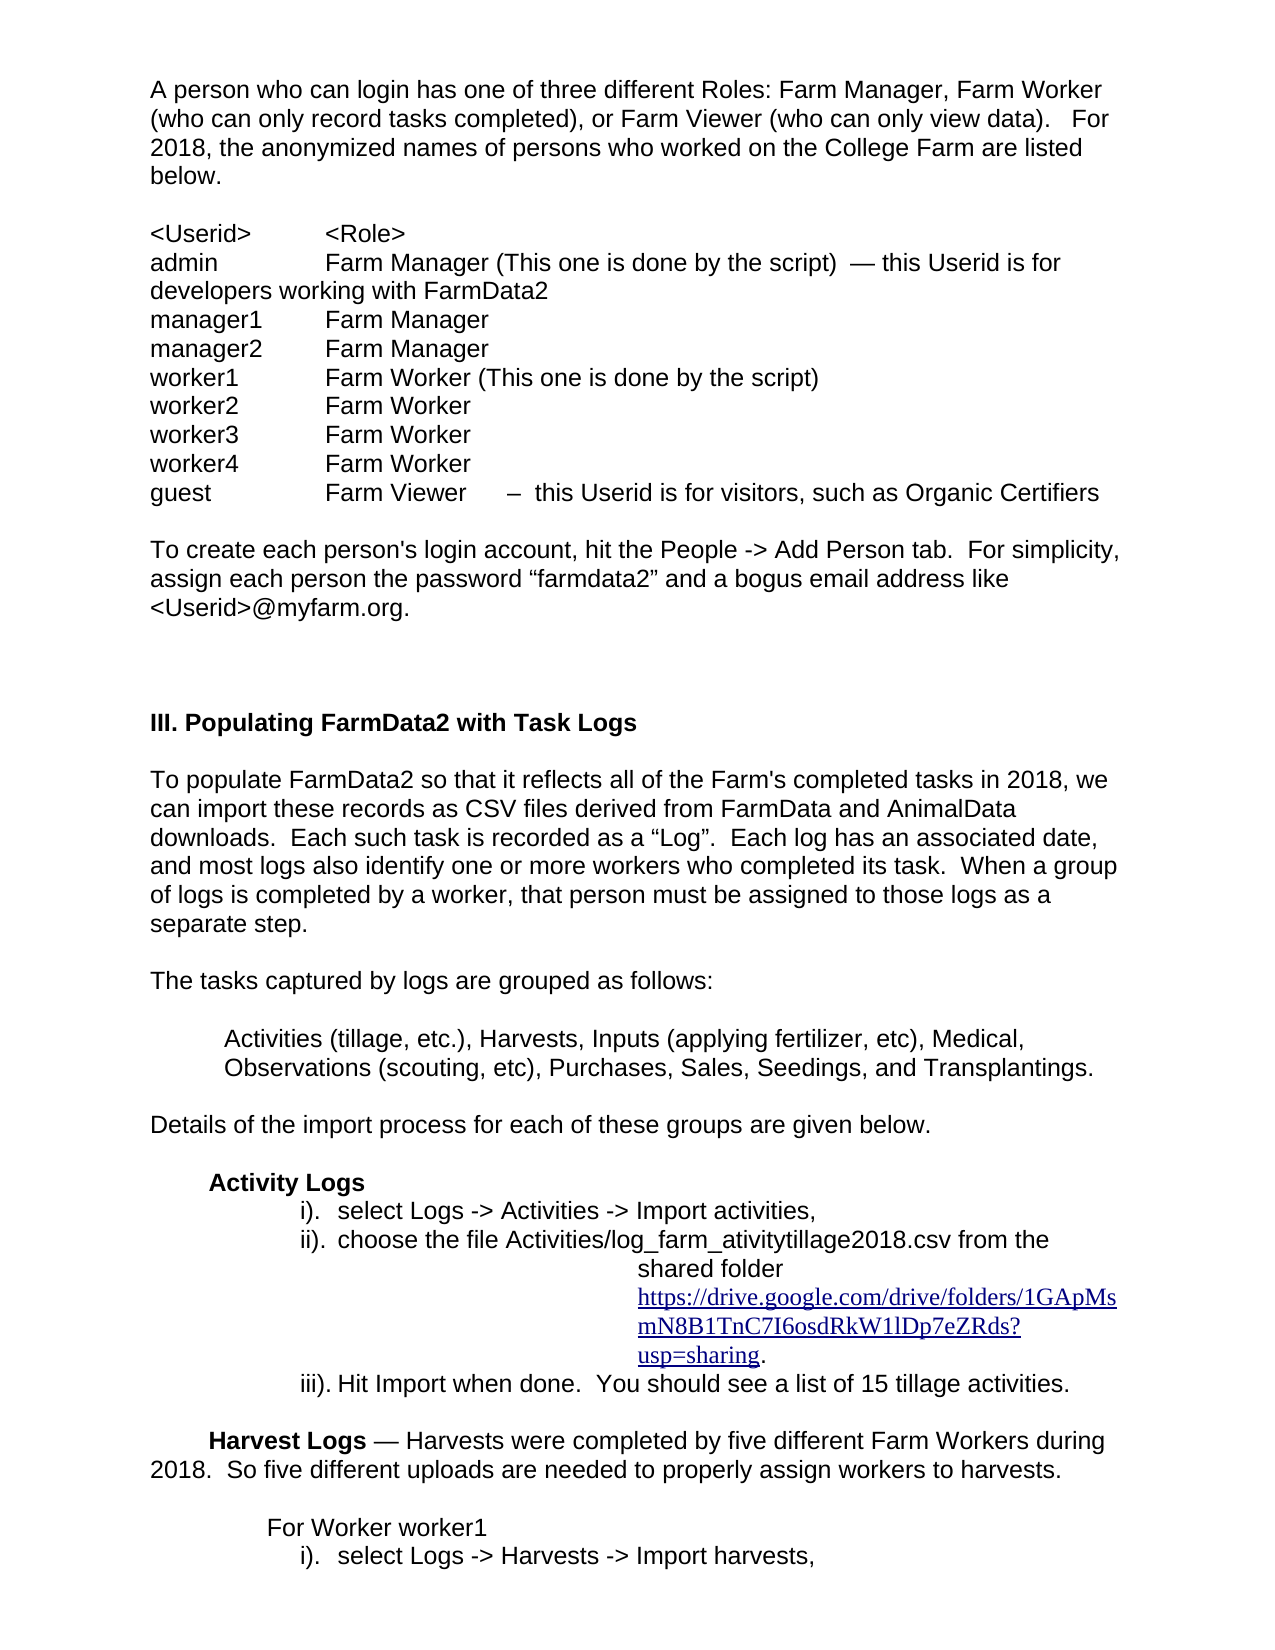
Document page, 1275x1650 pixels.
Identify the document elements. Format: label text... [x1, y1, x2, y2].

text To create each person's login account, hit the People -> Add Person tab. For simplicity, assign each person the password “farmdata2” and a bogus email address like <Userid>@myfarm.org. [150, 535, 1125, 621]
list Hit Import when done. You should see a list of 15 tillage activities. [300, 1369, 1125, 1398]
text manager1 Farm Manager [150, 305, 1125, 334]
list select Logs -> Activities -> Import activities, [300, 1196, 1125, 1225]
text worker4 Farm Worker [150, 449, 1125, 477]
text Activity Logs [150, 1167, 1125, 1196]
text <Userid> <Role> [150, 219, 1125, 247]
text guest Farm Viewer – this Userid is for visitors, such as Organic Certifiers [150, 477, 1125, 506]
text worker2 Farm Worker [150, 391, 1125, 420]
text A person who can login has one of three different Roles: Farm Manager, Farm Worker (who can only record tasks completed), or Farm Viewer (who can only view data). For 2018, the anonymized names of persons who worked on the College Farm are listed below. [150, 75, 1125, 190]
list select Logs -> Harvests -> Import harvests, [300, 1541, 1125, 1570]
text manager2 Farm Manager [150, 334, 1125, 362]
text worker3 Farm Worker [150, 420, 1125, 449]
list choose the file Activities/log_farm_ativitytillage2018.csv from the shared folder https://drive.google.com/drive/folders/1GApMsmN8B1TnC7I6osdRkW1lDp7eZRds?usp=sharing. [300, 1225, 1125, 1369]
text For Worker worker1 [150, 1513, 1125, 1541]
text The tasks captured by logs are grouped as follows: [150, 966, 1125, 995]
text Harvest Logs — Harvests were completed by five different Farm Workers during 2018. So five different uploads are needed to properly assign workers to harvests. [150, 1426, 1125, 1484]
text Activities (tillage, etc.), Harvests, Inputs (applying fertilizer, etc), Medical, Observations (scouting, etc), Purchases, Sales, Seedings, and Transplantings. [224, 1024, 1125, 1081]
text To populate FarmData2 so that it reflects all of the Farm's completed tasks in 2018, we can import these records as CSV files derived from FarmData and AnimalData downloads. Each such task is recorded as a “Log”. Each log has an associated date, and most logs also identify one or more workers who completed its task. When a group of logs is completed by a worker, that person must be assigned to those logs as a separate step. [150, 765, 1125, 937]
text III. Populating FarmData2 with Task Logs [150, 707, 1125, 736]
text worker1 Farm Worker (This one is done by the script) [150, 362, 1125, 391]
text Details of the import process for each of these groups are given below. [150, 1110, 1125, 1139]
text admin Farm Manager (This one is done by the script) — this Userid is for developers working with FarmData2 [150, 247, 1125, 305]
